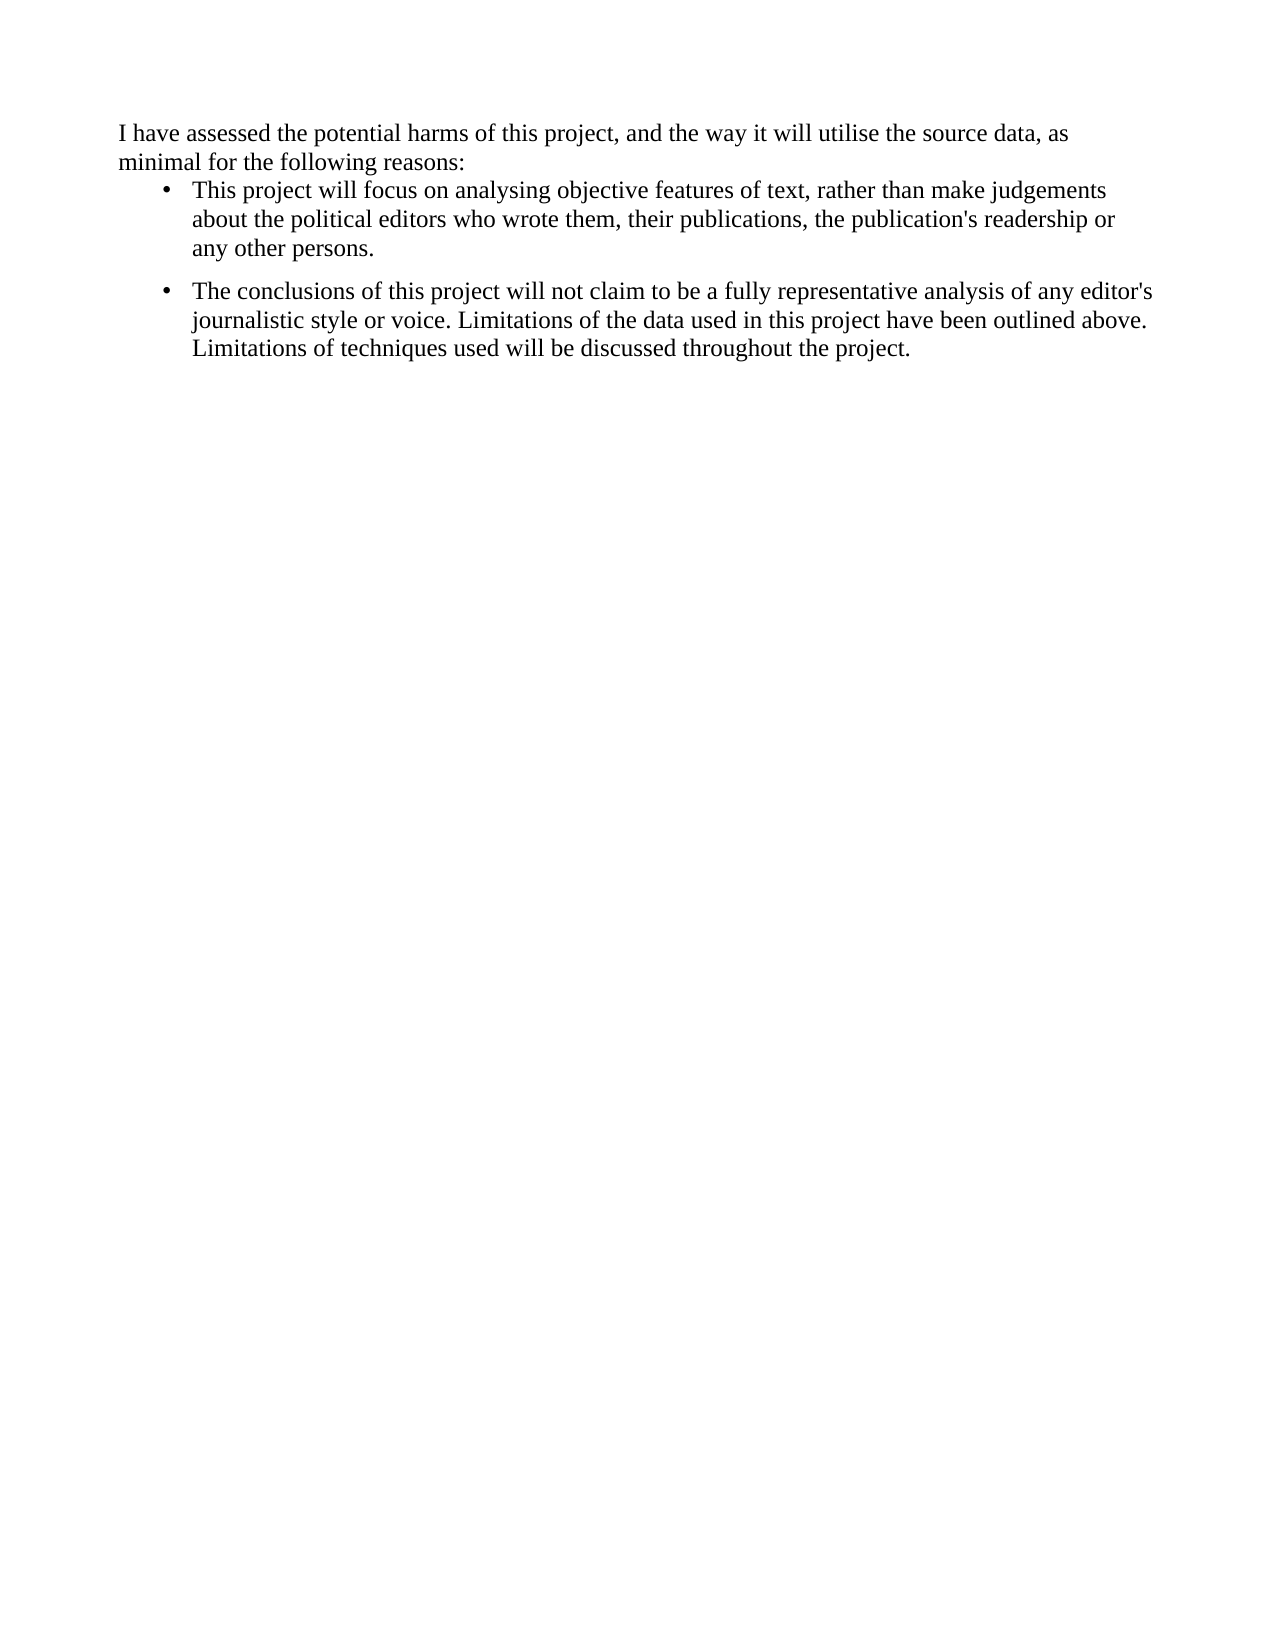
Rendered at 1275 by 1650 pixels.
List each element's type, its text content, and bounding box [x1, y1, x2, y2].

text I have assessed the potential harms of this project, and the way it will utilise the source data, as minimal for the following reasons: [118, 118, 1157, 176]
list The conclusions of this project will not claim to be a fully representative analysis of any editor's journalistic style or voice. Limitations of the data used in this project have been outlined above. Limitations of techniques used will be discussed throughout the project. [162, 276, 1157, 362]
list This project will focus on analysing objective features of text, rather than make judgements about the political editors who wrote them, their publications, the publication's readership or any other persons. [162, 176, 1157, 262]
